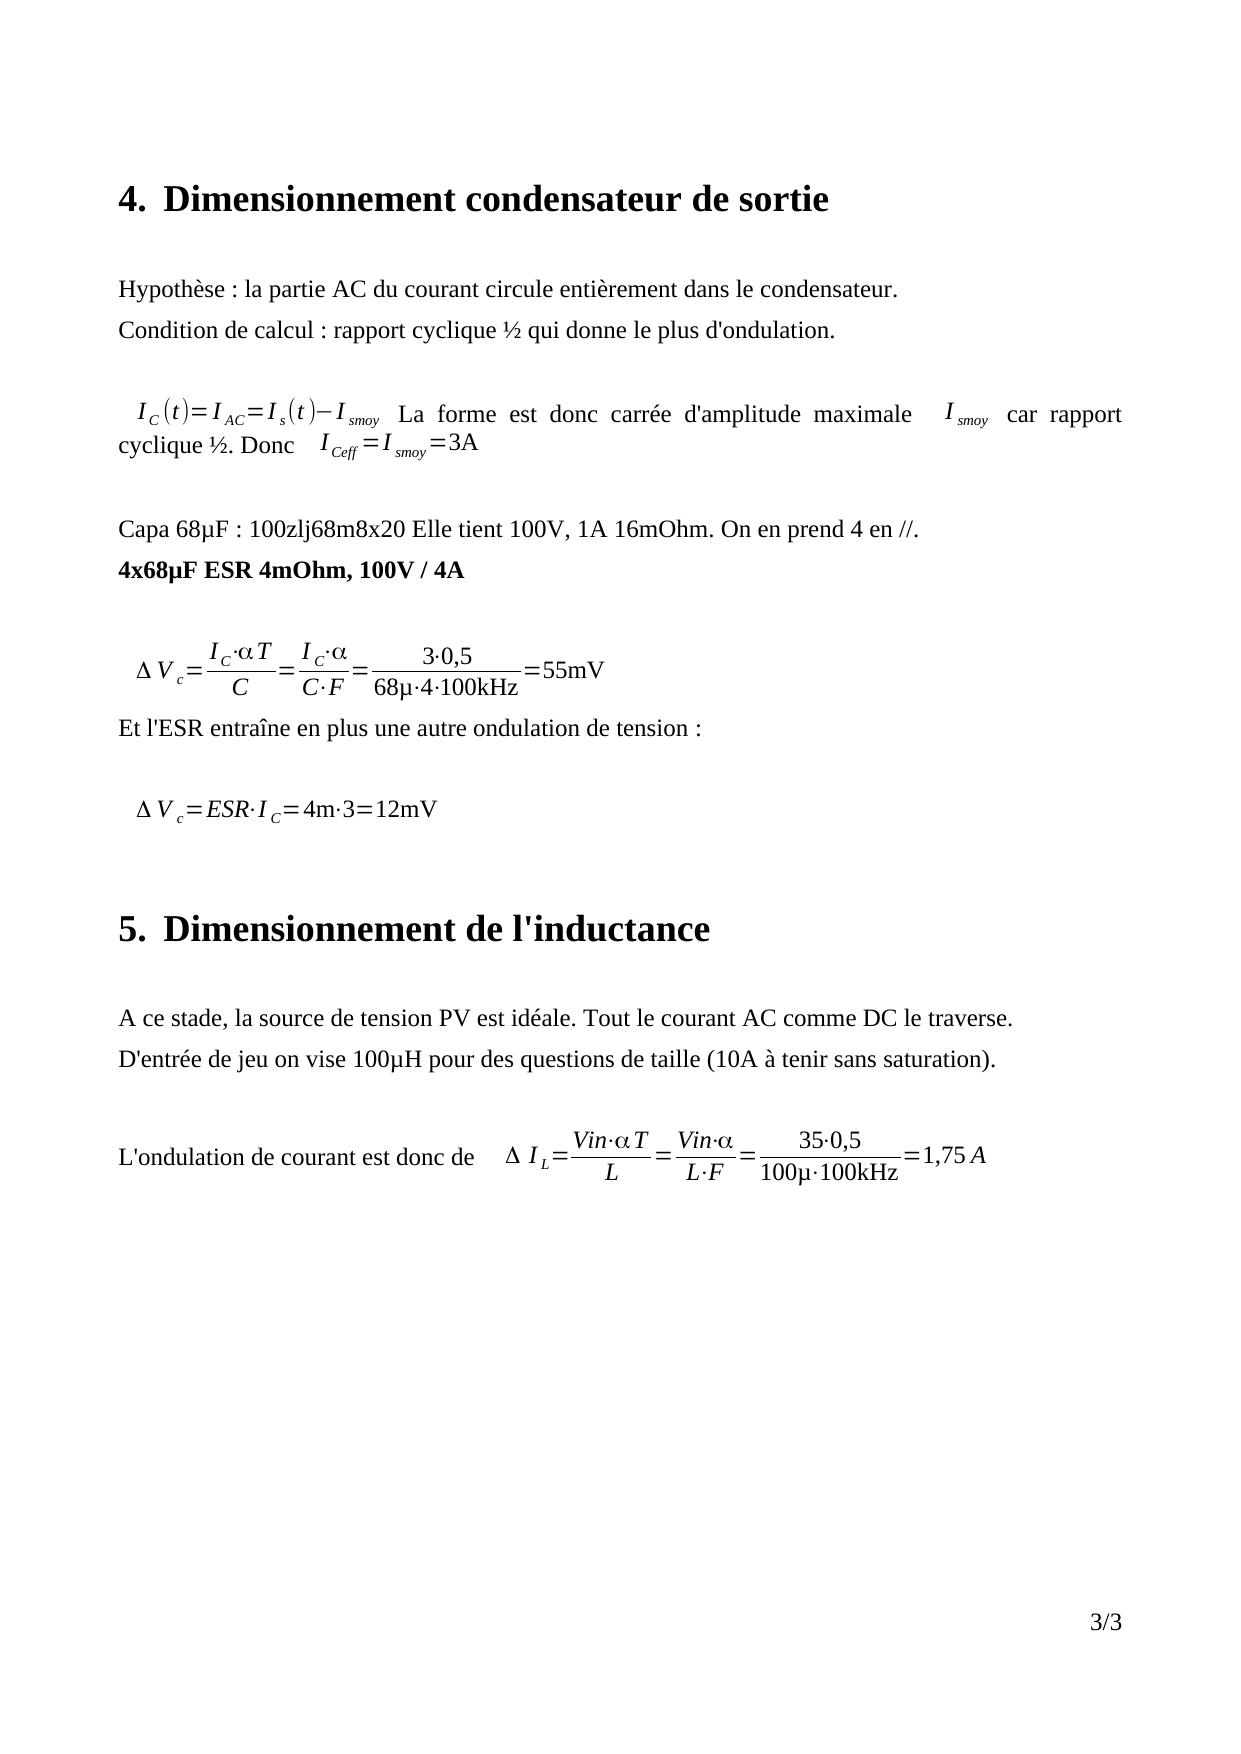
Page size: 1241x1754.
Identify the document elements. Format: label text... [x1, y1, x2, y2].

text La forme est donc carrée d'amplitude maximale car rapport cyclique ½. Donc [118, 397, 1122, 460]
text 4x68µF ESR 4mOhm, 100V / 4A [118, 555, 1122, 584]
subtitle Dimensionnement condensateur de sortie [118, 176, 1122, 220]
subtitle Dimensionnement de l'inductance [118, 906, 1122, 949]
text Hypothèse : la partie AC du courant circule entièrement dans le condensateur. [118, 274, 1122, 302]
text D'entrée de jeu on vise 100µH pour des questions de taille (10A à tenir sans saturation). [118, 1044, 1122, 1073]
text Et l'ESR entraîne en plus une autre ondulation de tension : [118, 713, 1122, 742]
text Condition de calcul : rapport cyclique ½ qui donne le plus d'ondulation. [118, 315, 1122, 344]
text Capa 68µF : 100zlj68m8x20 Elle tient 100V, 1A 16mOhm. On en prend 4 en //. [118, 514, 1122, 543]
text A ce stade, la source de tension PV est idéale. Tout le courant AC comme DC le traverse. [118, 1003, 1122, 1032]
text L'ondulation de courant est donc de [118, 1127, 1122, 1186]
